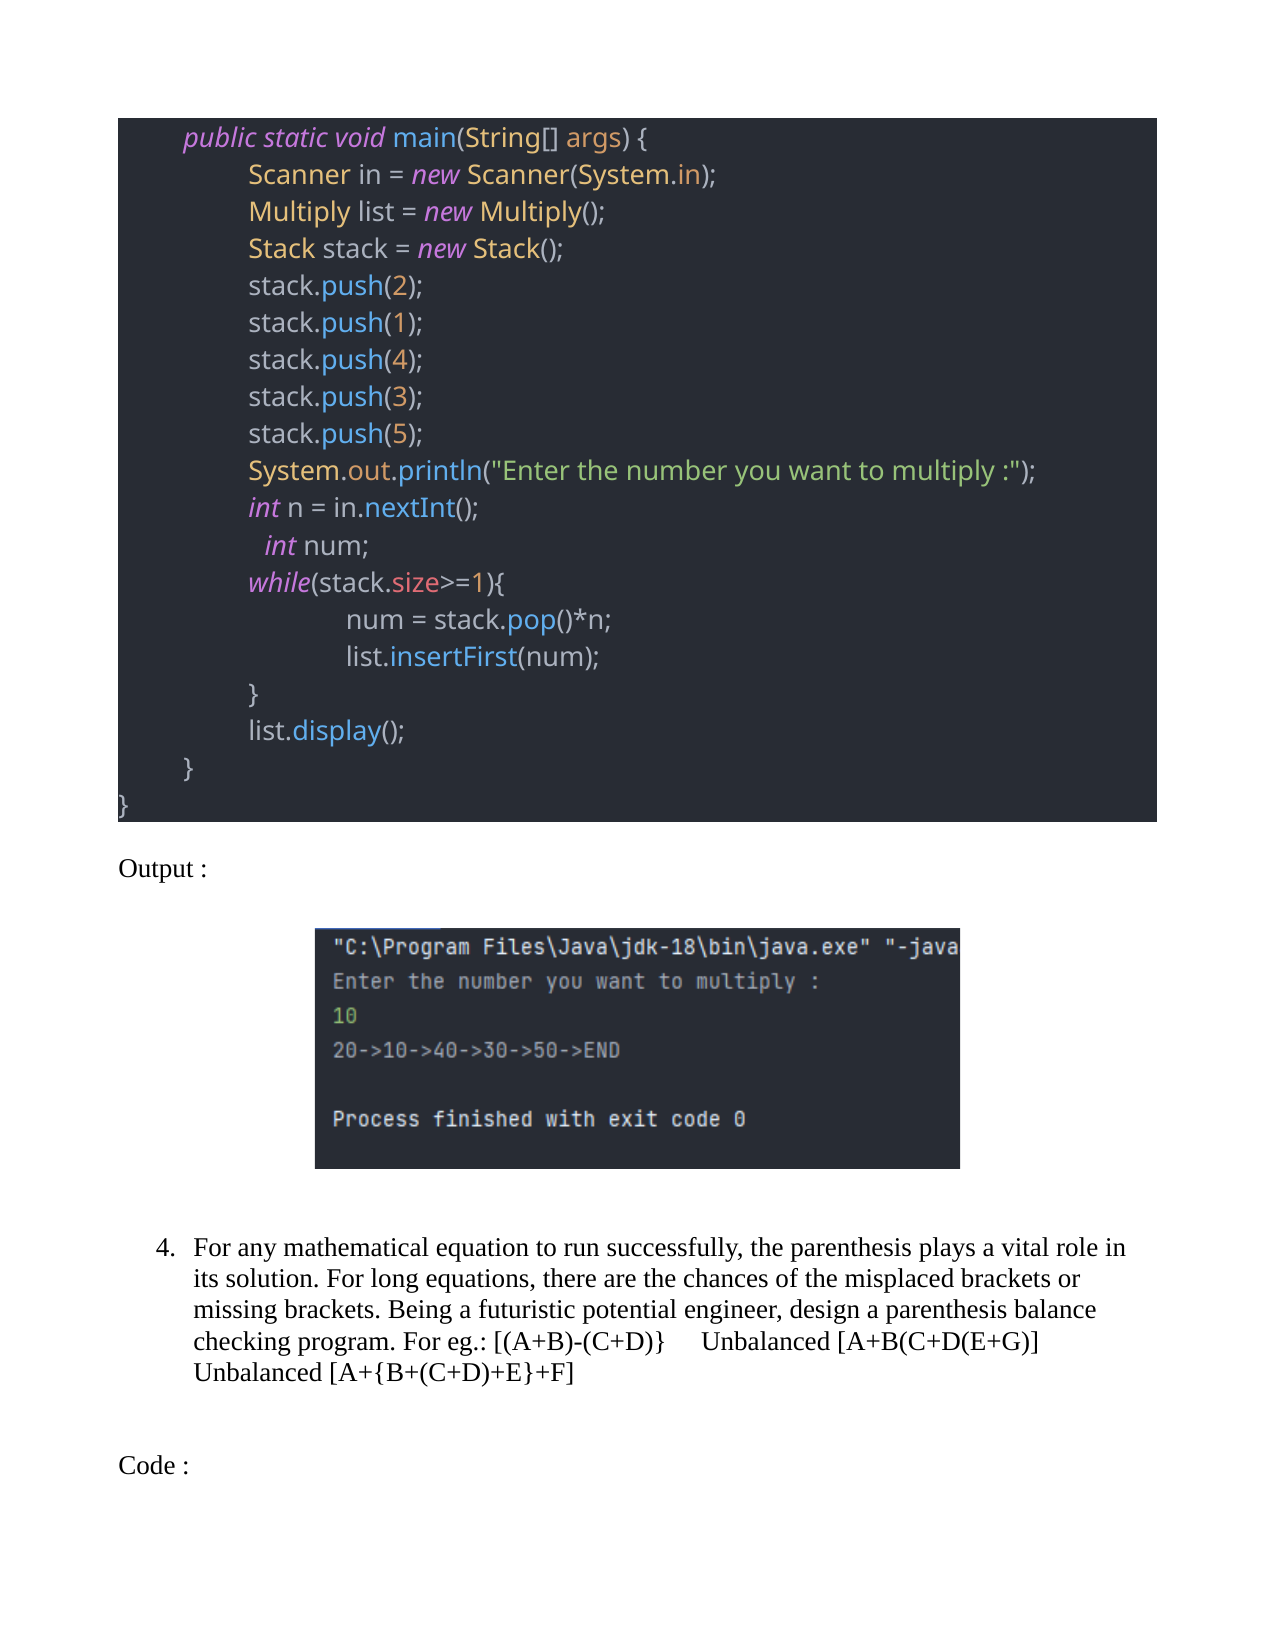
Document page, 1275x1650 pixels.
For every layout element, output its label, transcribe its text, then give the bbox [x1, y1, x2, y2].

text stack.push(3); [118, 378, 1157, 415]
text Multiply list = new Multiply(); [118, 192, 1157, 229]
text System.out.println("Enter the number you want to multiply :"); [118, 452, 1157, 489]
text } [118, 786, 1157, 822]
text list.insertFirst(num); [118, 637, 1157, 674]
text Code : [118, 1449, 1157, 1481]
text Scanner in = new Scanner(System.in); [118, 155, 1157, 192]
text while(stack.size>=1){ [118, 563, 1157, 600]
text num = stack.pop()*n; [118, 600, 1157, 637]
text stack.push(1); [118, 303, 1157, 341]
text stack.push(4); [118, 341, 1157, 378]
picture [314, 928, 961, 1169]
text stack.push(5); [118, 415, 1157, 452]
text int n = in.nextInt(); [118, 489, 1157, 526]
text } [118, 748, 1157, 786]
text Stack stack = new Stack(); [118, 229, 1157, 266]
text list.display(); [118, 711, 1157, 748]
text } [118, 674, 1157, 711]
text stack.push(2); [118, 266, 1157, 303]
text Output : [118, 852, 1157, 883]
text public static void main(String[] args) { [118, 118, 1157, 155]
list For any mathematical equation to run successfully, the parenthesis plays a vital role in its solution. For long equations, there are the chances of the misplaced brackets or missing brackets. Being a futuristic potential engineer, design a parenthesis balance checking program. For eg.: [(A+B)-(C+D)}  Unbalanced [A+B(C+D(E+G)]  Unbalanced [A+{B+(C+D)+E}+F] [156, 1231, 1157, 1387]
text int num; [118, 526, 1157, 563]
